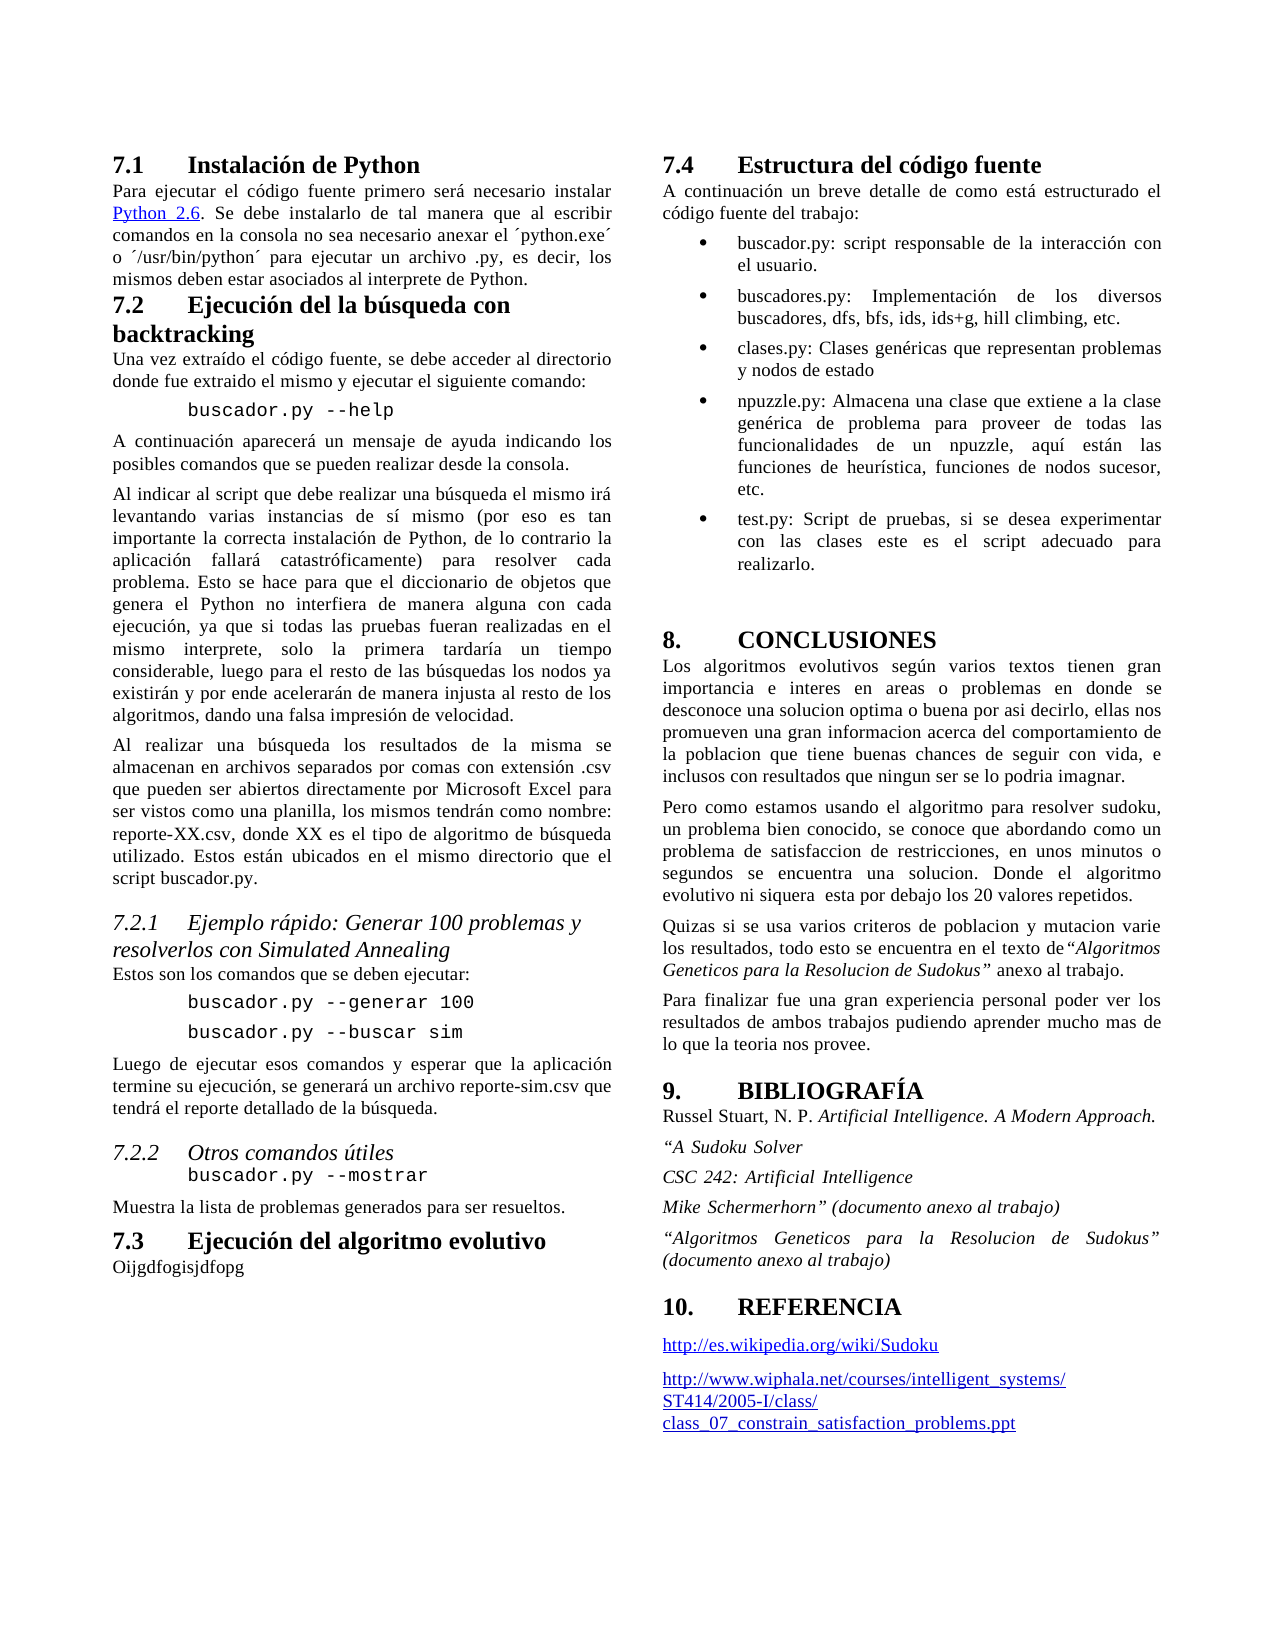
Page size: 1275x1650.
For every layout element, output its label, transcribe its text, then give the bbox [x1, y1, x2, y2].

subtitle Otros comandos útiles [112, 1139, 613, 1166]
text Al indicar al script que debe realizar una búsqueda el mismo irá levantando varias instancias de sí mismo (por eso es tan importante la correcta instalación de Python, de lo contrario la aplicación fallará catastróficamente) para resolver cada problema. Esto se hace para que el diccionario de objetos que genera el Python no interfiera de manera alguna con cada ejecución, ya que si todas las pruebas fueran realizadas en el mismo interprete, solo la primera tardaría un tiempo considerable, luego para el resto de las búsquedas los nodos ya existirán y por ende acelerarán de manera injusta al resto de los algoritmos, dando una falsa impresión de velocidad. [112, 482, 613, 725]
text Estos son los comandos que se deben ejecutar: [112, 962, 613, 984]
list buscadores.py: Implementación de los diversos buscadores, dfs, bfs, ids, ids+g, hill climbing, etc. [700, 284, 1162, 328]
text Russel Stuart, N. P. Artificial Intelligence. A Modern Approach. [662, 1105, 1162, 1127]
text Quizas si se usa varios criteros de poblacion y mutacion varie los resultados, todo esto se encuentra en el texto de“Algoritmos Geneticos para la Resolucion de Sudokus” anexo al trabajo. [662, 914, 1162, 980]
subtitle Ejecución del algoritmo evolutivo [112, 1226, 613, 1255]
text “Algoritmos Geneticos para la Resolucion de Sudokus” (documento anexo al trabajo) [662, 1226, 1162, 1271]
text Para ejecutar el código fuente primero será necesario instalar Python 2.6. Se debe instalarlo de tal manera que al escribir comandos en la consola no sea necesario anexar el ´python.exe´ o ´/usr/bin/python´ para ejecutar un archivo .py, es decir, los mismos deben estar asociados al interprete de Python. [112, 179, 613, 289]
subtitle Estructura del código fuente [662, 150, 1162, 179]
text buscador.py --help [187, 400, 613, 422]
text Los algoritmos evolutivos según varios textos tienen gran importancia e interes en areas o problemas en donde se desconoce una solucion optima o buena por asi decirlo, ellas nos promueven una gran informacion acerca del comportamiento de la poblacion que tiene buenas chances de seguir con vida, e inclusos con resultados que ningun ser se lo podria imagnar. [662, 654, 1162, 787]
subtitle Ejecución del la búsqueda con backtracking [112, 289, 613, 348]
text http://es.wikipedia.org/wiki/Sudoku [662, 1333, 1162, 1355]
text A continuación aparecerá un mensaje de ayuda indicando los posibles comandos que se pueden realizar desde la consola. [112, 430, 613, 474]
list clases.py: Clases genéricas que representan problemas y nodos de estado [700, 337, 1162, 381]
subtitle Instalación de Python [112, 150, 613, 179]
text Pero como estamos usando el algoritmo para resolver sudoku, un problema bien conocido, se conoce que abordando como un problema de satisfaccion de restricciones, en unos minutos o segundos se encuentra una solucion. Donde el algoritmo evolutivo ni siquera esta por debajo los 20 valores repetidos. [662, 795, 1162, 906]
list buscador.py: script responsable de la interacción con el usuario. [700, 232, 1162, 276]
text Muestra la lista de problemas generados para ser resueltos. [112, 1196, 613, 1218]
text Oijgdfogisjdfopg [112, 1255, 613, 1277]
text http://www.wiphala.net/courses/intelligent_systems/ST414/2005-I/class/class_07_constrain_satisfaction_problems.ppt [662, 1367, 1162, 1434]
subtitle Ejemplo rápido: Generar 100 problemas y resolverlos con Simulated Annealing [112, 909, 613, 962]
subtitle BIBLIOGRAFÍA [662, 1076, 1162, 1105]
text Al realizar una búsqueda los resultados de la misma se almacenan en archivos separados por comas con extensión .csv que pueden ser abiertos directamente por Microsoft Excel para ser vistos como una planilla, los mismos tendrán como nombre: reporte-XX.csv, donde XX es el tipo de algoritmo de búsqueda utilizado. Estos están ubicados en el mismo directorio que el script buscador.py. [112, 734, 613, 888]
text buscador.py --generar 100 [187, 993, 613, 1014]
text Luego de ejecutar esos comandos y esperar que la aplicación termine su ejecución, se generará un archivo reporte-sim.csv que tendrá el reporte detallado de la búsqueda. [112, 1052, 613, 1118]
text A continuación un breve detalle de como está estructurado el código fuente del trabajo: [662, 179, 1162, 223]
list test.py: Script de pruebas, si se desea experimentar con las clases este es el script adecuado para realizarlo. [700, 508, 1162, 574]
text CSC 242: Artificial Intelligence [662, 1166, 1162, 1188]
text Para finalizar fue una gran experiencia personal poder ver los resultados de ambos trabajos pudiendo aprender mucho mas de lo que la teoria nos provee. [662, 988, 1162, 1055]
subtitle CONCLUSIONES [662, 625, 1162, 654]
text buscador.py --mostrar [187, 1166, 613, 1187]
text “A Sudoku Solver [662, 1135, 1162, 1157]
text Mike Schermerhorn” (documento anexo al trabajo) [662, 1196, 1162, 1218]
text buscador.py --buscar sim [187, 1022, 613, 1044]
text Una vez extraído el código fuente, se debe acceder al directorio donde fue extraido el mismo y ejecutar el siguiente comando: [112, 348, 613, 392]
subtitle REFERENCIA [662, 1291, 1162, 1320]
list npuzzle.py: Almacena una clase que extiene a la clase genérica de problema para proveer de todas las funcionalidades de un npuzzle, aquí están las funciones de heurística, funciones de nodos sucesor, etc. [700, 389, 1162, 499]
